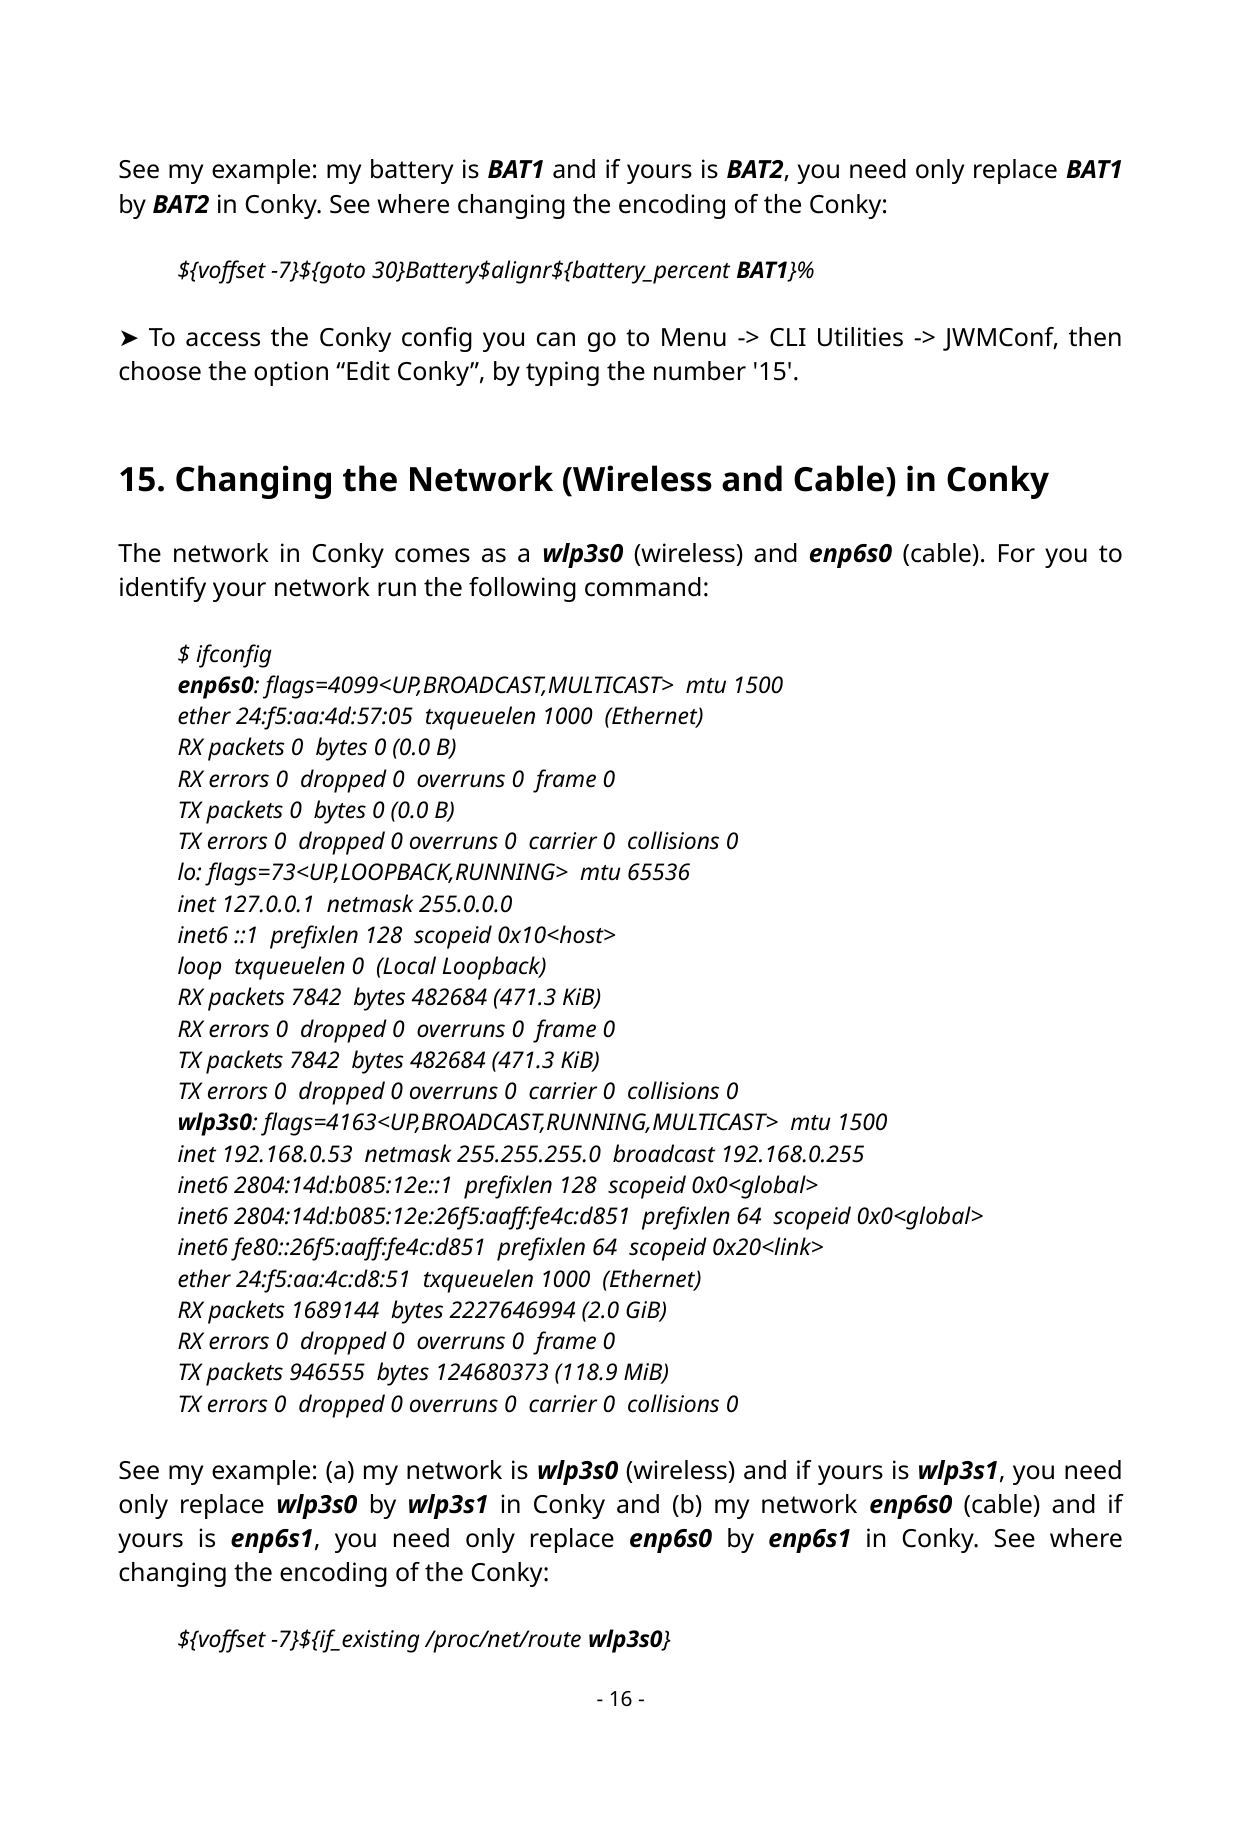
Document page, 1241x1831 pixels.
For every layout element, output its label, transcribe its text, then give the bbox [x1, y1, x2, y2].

text inet 192.168.0.53 netmask 255.255.255.0 broadcast 192.168.0.255 [177, 1138, 1123, 1169]
text See my example: my battery is BAT1 and if yours is BAT2, you need only replace BAT1 by BAT2 in Conky. See where changing the encoding of the Conky: [118, 118, 1123, 220]
text inet6 ::1 prefixlen 128 scopeid 0x10<host> [177, 919, 1123, 950]
text TX packets 0 bytes 0 (0.0 B) [177, 794, 1123, 825]
subtitle 15. Changing the Network (Wireless and Cable) in Conky [118, 456, 1123, 501]
text ${voffset -7}${if_existing /proc/net/route wlp3s0} [177, 1623, 1123, 1654]
text lo: flags=73<UP,LOOPBACK,RUNNING> mtu 65536 [177, 856, 1123, 888]
text TX errors 0 dropped 0 overruns 0 carrier 0 collisions 0 [177, 825, 1123, 856]
text $ ifconfig [177, 638, 1123, 669]
text wlp3s0: flags=4163<UP,BROADCAST,RUNNING,MULTICAST> mtu 1500 [177, 1106, 1123, 1138]
text TX packets 7842 bytes 482684 (471.3 KiB) [177, 1044, 1123, 1075]
text TX errors 0 dropped 0 overruns 0 carrier 0 collisions 0 [177, 1388, 1123, 1419]
text inet6 2804:14d:b085:12e::1 prefixlen 128 scopeid 0x0<global> [177, 1169, 1123, 1200]
text RX errors 0 dropped 0 overruns 0 frame 0 [177, 1013, 1123, 1044]
text The network in Conky comes as a wlp3s0 (wireless) and enp6s0 (cable). For you to identify your network run the following command: [118, 535, 1123, 603]
text See my example: (a) my network is wlp3s0 (wireless) and if yours is wlp3s1, you need only replace wlp3s0 by wlp3s1 in Conky and (b) my network enp6s0 (cable) and if yours is enp6s1, you need only replace enp6s0 by enp6s1 in Conky. See where changing the encoding of the Conky: [118, 1453, 1123, 1589]
text ${voffset -7}${goto 30}Battery$alignr${battery_percent BAT1}% [177, 254, 1123, 286]
text RX errors 0 dropped 0 overruns 0 frame 0 [177, 763, 1123, 794]
text inet 127.0.0.1 netmask 255.0.0.0 [177, 888, 1123, 919]
text ether 24:f5:aa:4d:57:05 txqueuelen 1000 (Ethernet) [177, 700, 1123, 731]
text RX packets 0 bytes 0 (0.0 B) [177, 731, 1123, 763]
text RX packets 7842 bytes 482684 (471.3 KiB) [177, 981, 1123, 1013]
text inet6 2804:14d:b085:12e:26f5:aaff:fe4c:d851 prefixlen 64 scopeid 0x0<global> [177, 1200, 1123, 1231]
text enp6s0: flags=4099<UP,BROADCAST,MULTICAST> mtu 1500 [177, 669, 1123, 700]
text TX errors 0 dropped 0 overruns 0 carrier 0 collisions 0 [177, 1075, 1123, 1106]
text RX errors 0 dropped 0 overruns 0 frame 0 [177, 1325, 1123, 1356]
text ether 24:f5:aa:4c:d8:51 txqueuelen 1000 (Ethernet) [177, 1263, 1123, 1294]
text ➤ To access the Conky config you can go to Menu -> CLI Utilities -> JWMConf, then choose the option “Edit Conky”, by typing the number '15'. [118, 320, 1123, 388]
text RX packets 1689144 bytes 2227646994 (2.0 GiB) [177, 1294, 1123, 1325]
text inet6 fe80::26f5:aaff:fe4c:d851 prefixlen 64 scopeid 0x20<link> [177, 1231, 1123, 1263]
text TX packets 946555 bytes 124680373 (118.9 MiB) [177, 1356, 1123, 1388]
text loop txqueuelen 0 (Local Loopback) [177, 950, 1123, 981]
